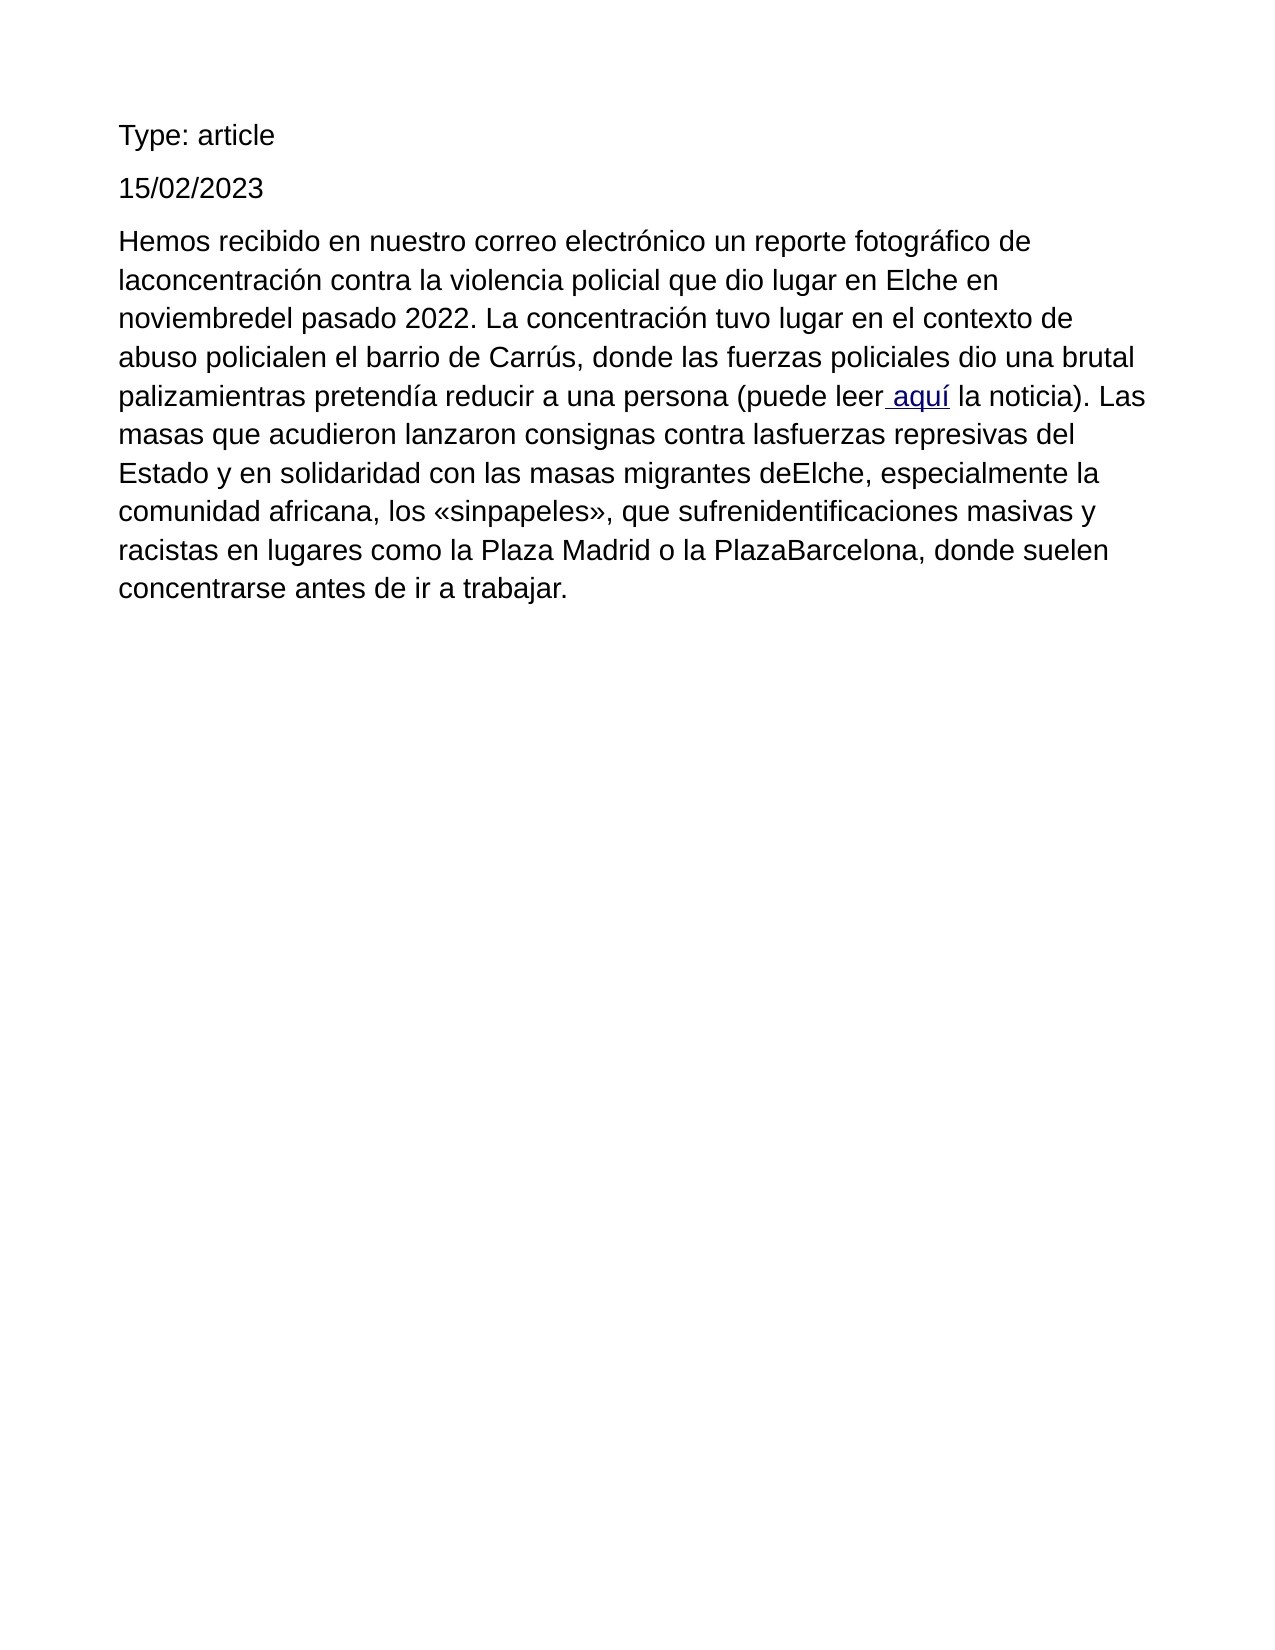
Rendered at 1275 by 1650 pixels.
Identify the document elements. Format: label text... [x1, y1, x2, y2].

text Type: article [118, 118, 1157, 152]
text Hemos recibido en nuestro correo electrónico un reporte fotográfico de laconcentración contra la violencia policial que dio lugar en Elche en noviembredel pasado 2022. La concentración tuvo lugar en el contexto de abuso policialen el barrio de Carrús, donde las fuerzas policiales dio una brutal palizamientras pretendía reducir a una persona (puede leer aquí la noticia). Las masas que acudieron lanzaron consignas contra lasfuerzas represivas del Estado y en solidaridad con las masas migrantes deElche, especialmente la comunidad africana, los «sinpapeles», que sufrenidentificaciones masivas y racistas en lugares como la Plaza Madrid o la PlazaBarcelona, donde suelen concentrarse antes de ir a trabajar. [118, 224, 1157, 605]
text 15/02/2023 [118, 171, 1157, 205]
